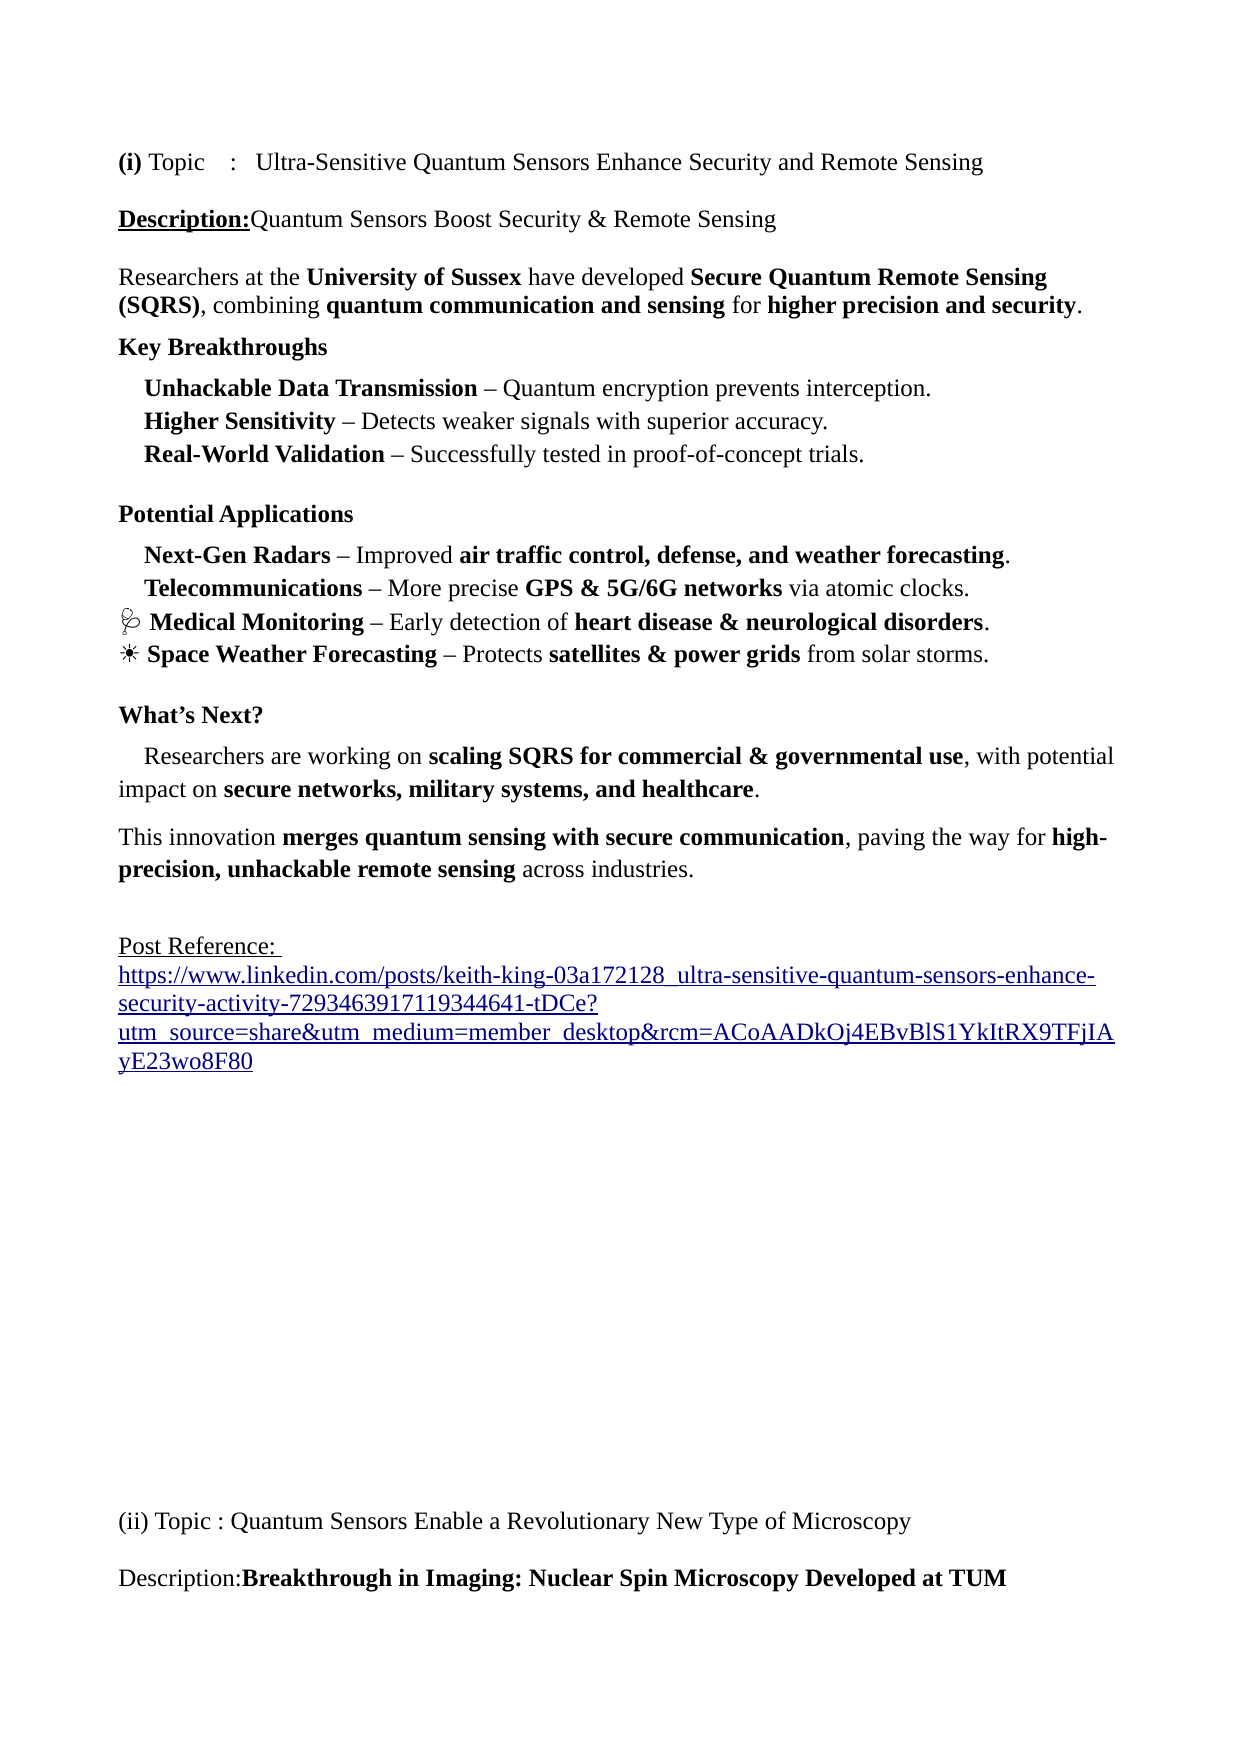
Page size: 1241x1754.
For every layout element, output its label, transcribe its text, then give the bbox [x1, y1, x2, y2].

text (i) Topic : Ultra-Sensitive Quantum Sensors Enhance Security and Remote Sensing Description:Quantum Sensors Boost Security & Remote Sensing Researchers at the University of Sussex have developed Secure Quantum Remote Sensing (SQRS), combining quantum communication and sensing for higher precision and security. [118, 118, 1122, 319]
text This innovation merges quantum sensing with secure communication, paving the way for high-precision, unhackable remote sensing across industries. [118, 822, 1122, 883]
subtitle Potential Applications [118, 499, 1122, 528]
text 🚀 Next-Gen Radars – Improved air traffic control, defense, and weather forecasting. 📡 Telecommunications – More precise GPS & 5G/6G networks via atomic clocks. 🩺 Medical Monitoring – Early detection of heart disease & neurological disorders. ☀️ Space Weather Forecasting – Protects satellites & power grids from solar storms. [118, 541, 1122, 668]
subtitle What’s Next? [118, 700, 1122, 728]
subtitle Key Breakthroughs [118, 332, 1122, 361]
text 🔹 Unhackable Data Transmission – Quantum encryption prevents interception. 🔹 Higher Sensitivity – Detects weaker signals with superior accuracy. 🔹 Real-World Validation – Successfully tested in proof-of-concept trials. [118, 373, 1122, 468]
text Post Reference: https://www.linkedin.com/posts/keith-king-03a172128_ultra-sensitive-quantum-sensors-enhance-security-activity-7293463917119344641-tDCe?utm_source=share&utm_medium=member_desktop&rcm=ACoAADkOj4EBvBlS1YkItRX9TFjIAyE23wo8F80 (ii) Topic : Quantum Sensors Enable a Revolutionary New Type of Microscopy Description:Breakthrough in Imaging: Nuclear Spin Microscopy Developed at TUM [118, 902, 1122, 1621]
text 🔬 Researchers are working on scaling SQRS for commercial & governmental use, with potential impact on secure networks, military systems, and healthcare. [118, 741, 1122, 803]
